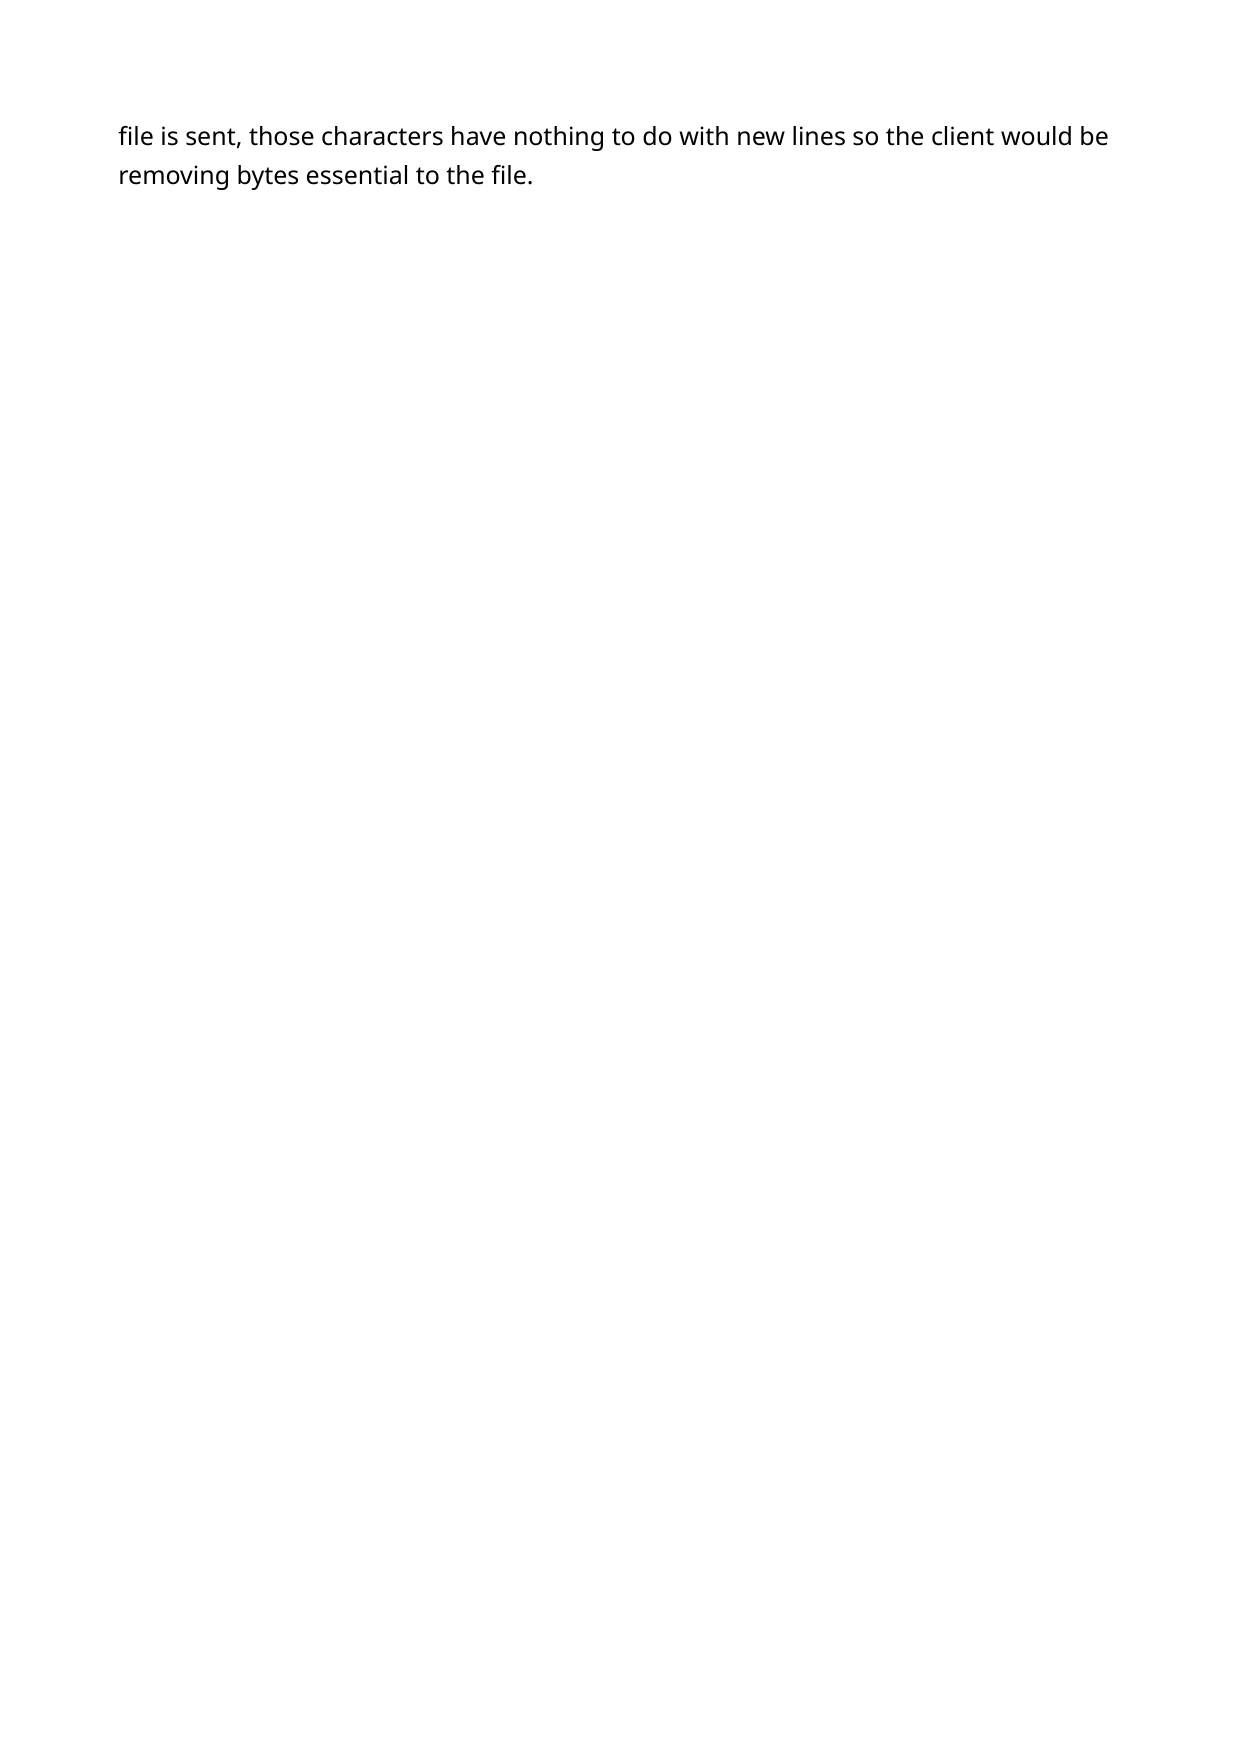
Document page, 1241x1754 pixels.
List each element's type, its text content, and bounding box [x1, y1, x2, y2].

text file is sent, those characters have nothing to do with new lines so the client would be removing bytes essential to the file. [118, 118, 1122, 191]
